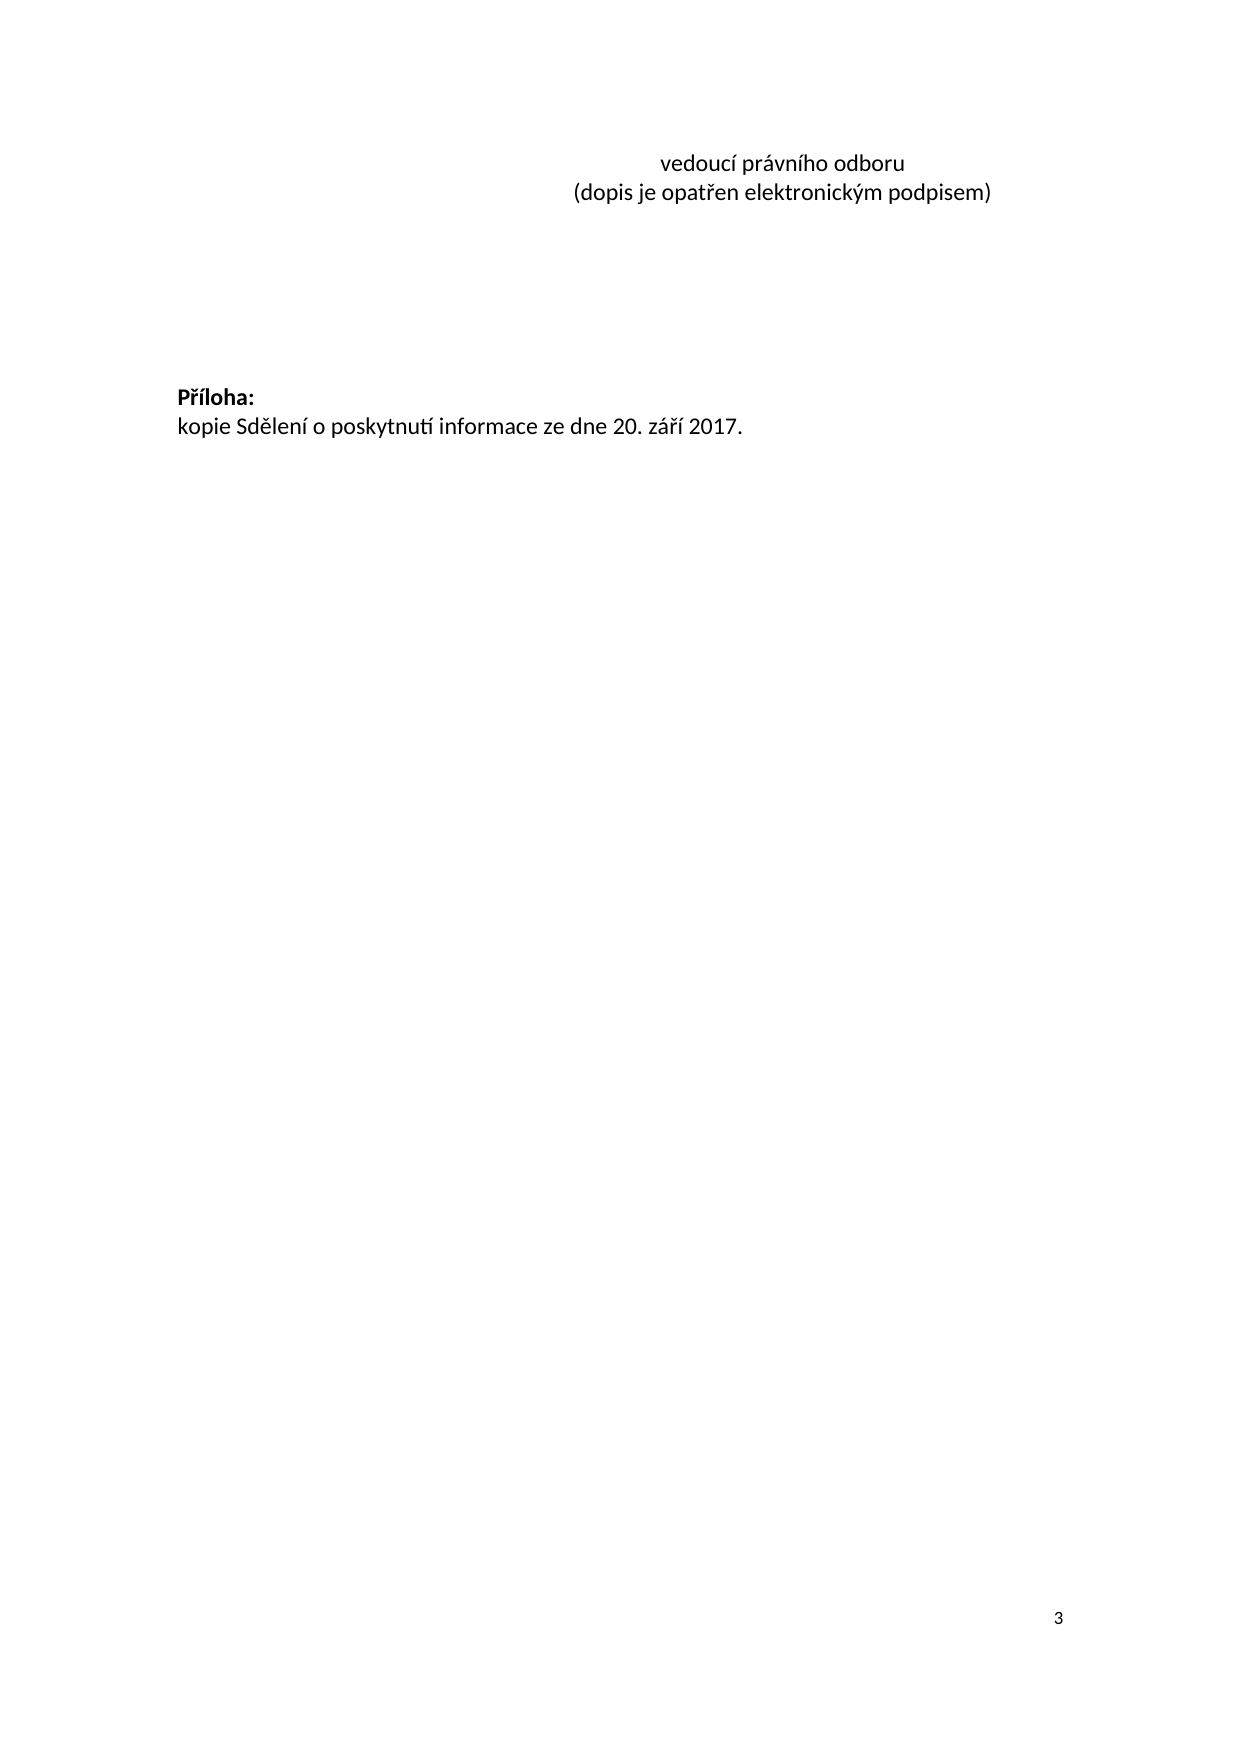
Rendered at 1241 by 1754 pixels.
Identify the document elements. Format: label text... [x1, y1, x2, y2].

text kopie Sdělení o poskytnutí informace ze dne 20. září 2017. [177, 411, 1063, 440]
text (dopis je opatřen elektronickým podpisem) [502, 177, 1063, 206]
text Příloha: [177, 382, 1063, 411]
text vedoucí právního odboru [502, 148, 1063, 177]
